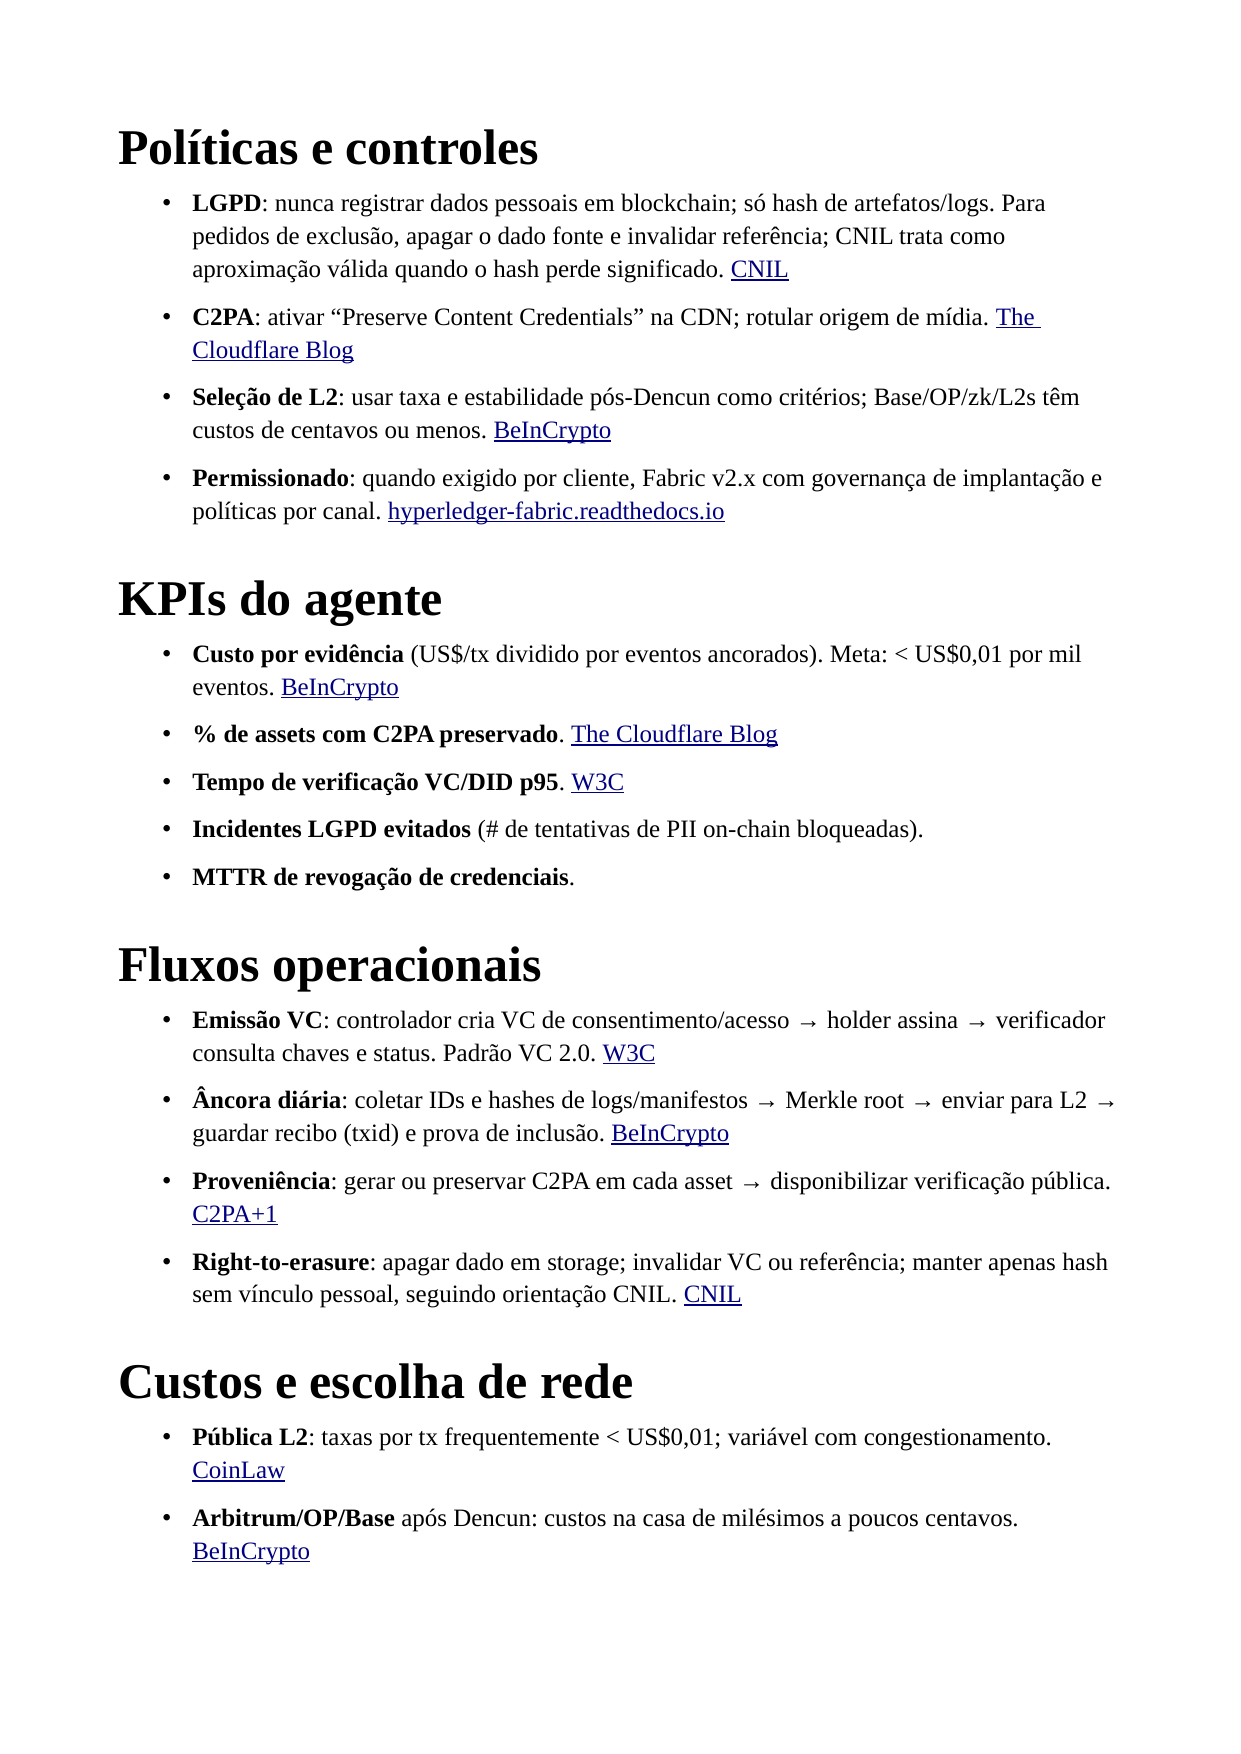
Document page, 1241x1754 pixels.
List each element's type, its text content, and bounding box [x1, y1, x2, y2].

subtitle Fluxos operacionais [118, 935, 1122, 992]
list Incidentes LGPD evitados (# de tentativas de PII on-chain bloqueadas). [162, 814, 1122, 843]
list Pública L2: taxas por tx frequentemente < US$0,01; variável com congestionamento. CoinLaw [162, 1422, 1122, 1484]
list Âncora diária: coletar IDs e hashes de logs/manifestos → Merkle root → enviar para L2 → guardar recibo (txid) e prova de inclusão. BeInCrypto [162, 1085, 1122, 1147]
list Permissionado: quando exigido por cliente, Fabric v2.x com governança de implantação e políticas por canal. hyperledger-fabric.readthedocs.io [162, 463, 1122, 525]
subtitle Custos e escolha de rede [118, 1352, 1122, 1410]
subtitle KPIs do agente [118, 569, 1122, 626]
list Right-to-erasure: apagar dado em storage; invalidar VC ou referência; manter apenas hash sem vínculo pessoal, seguindo orientação CNIL. CNIL [162, 1247, 1122, 1308]
list C2PA: ativar “Preserve Content Credentials” na CDN; rotular origem de mídia. The Cloudflare Blog [162, 302, 1122, 363]
list % de assets com C2PA preservado. The Cloudflare Blog [162, 719, 1122, 748]
list Tempo de verificação VC/DID p95. W3C [162, 767, 1122, 796]
list Custo por evidência (US$/tx dividido por eventos ancorados). Meta: < US$0,01 por mil eventos. BeInCrypto [162, 639, 1122, 700]
subtitle Políticas e controles [118, 118, 1122, 176]
list MTTR de revogação de credenciais. [162, 862, 1122, 891]
list Proveniência: gerar ou preservar C2PA em cada asset → disponibilizar verificação pública. C2PA+1 [162, 1166, 1122, 1228]
list Seleção de L2: usar taxa e estabilidade pós-Dencun como critérios; Base/OP/zk/L2s têm custos de centavos ou menos. BeInCrypto [162, 382, 1122, 444]
list Arbitrum/OP/Base após Dencun: custos na casa de milésimos a poucos centavos. BeInCrypto [162, 1503, 1122, 1564]
list Emissão VC: controlador cria VC de consentimento/acesso → holder assina → verificador consulta chaves e status. Padrão VC 2.0. W3C [162, 1005, 1122, 1066]
list LGPD: nunca registrar dados pessoais em blockchain; só hash de artefatos/logs. Para pedidos de exclusão, apagar o dado fonte e invalidar referência; CNIL trata como aproximação válida quando o hash perde significado. CNIL [162, 188, 1122, 283]
